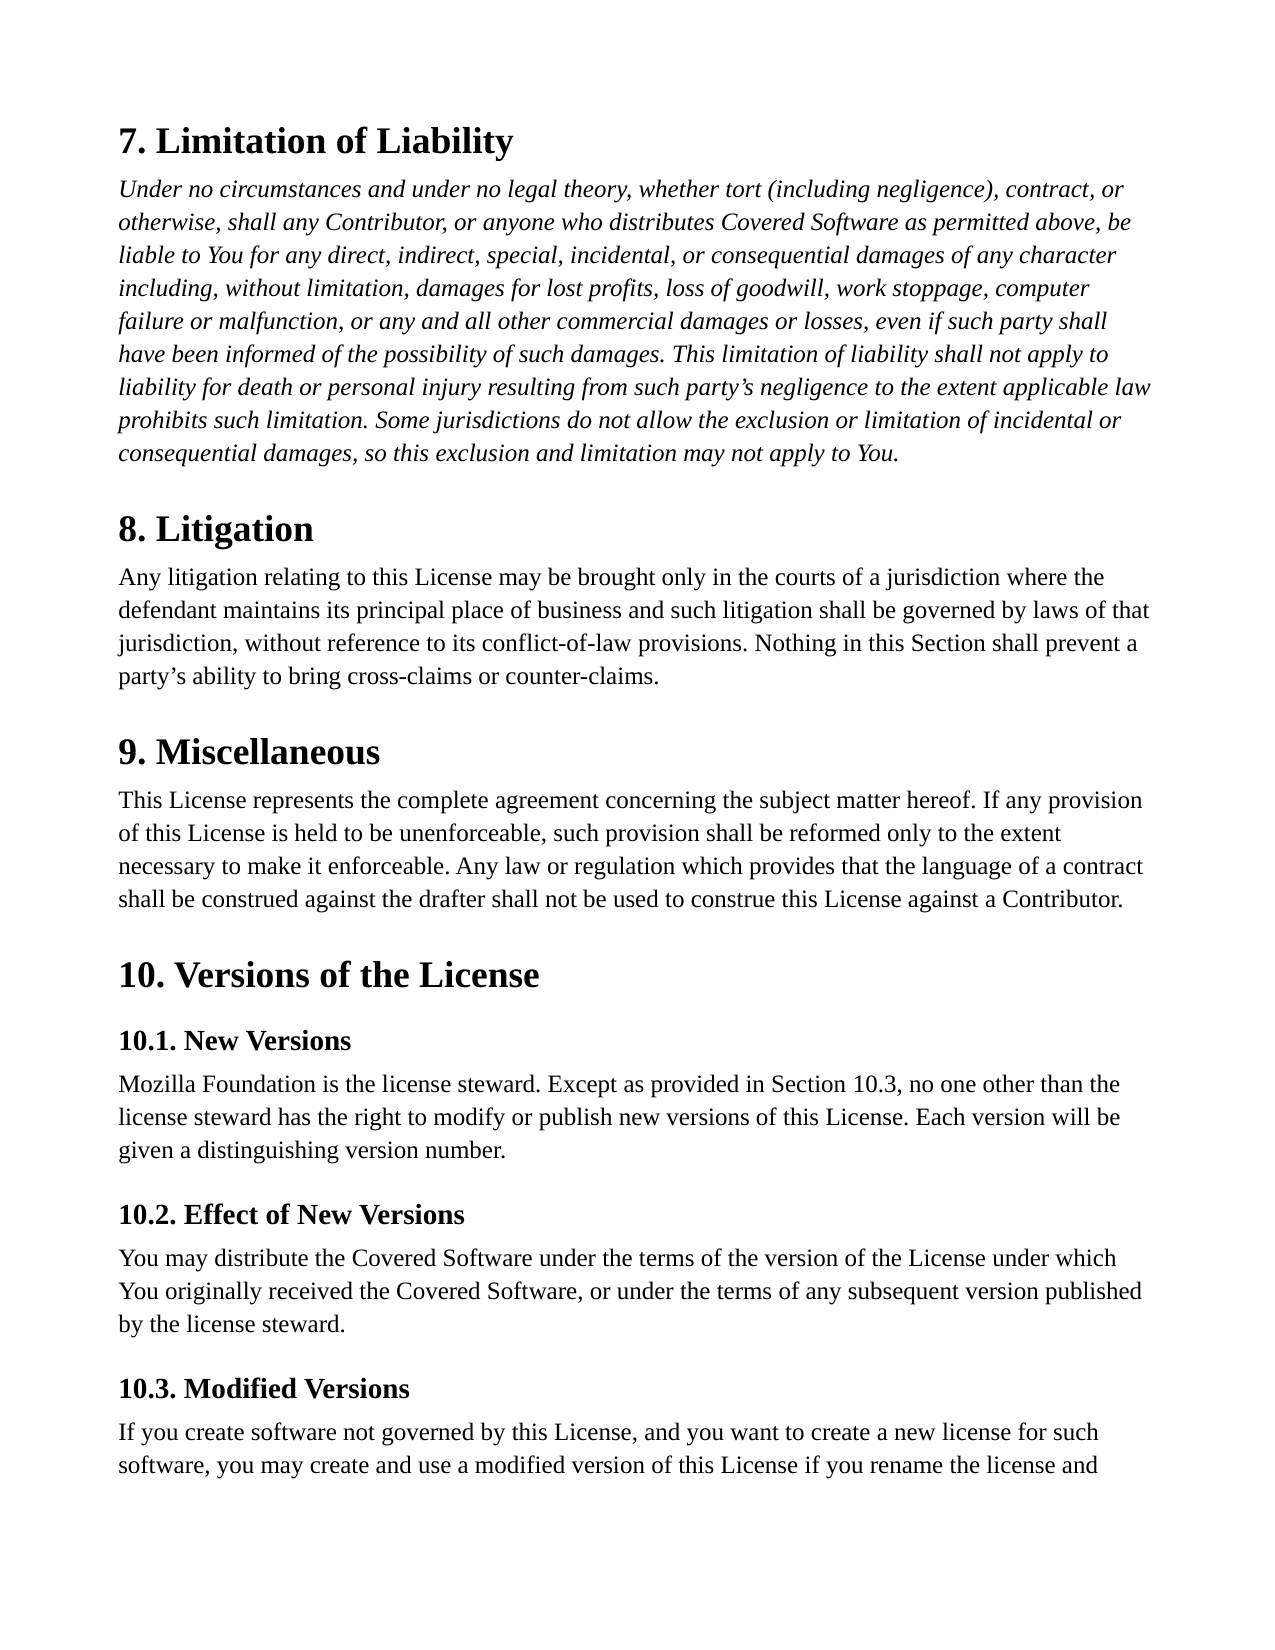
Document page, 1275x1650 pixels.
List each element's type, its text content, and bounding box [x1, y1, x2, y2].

subtitle 7. Limitation of Liability [118, 118, 1157, 161]
subtitle 10.3. Modified Versions [118, 1371, 1157, 1405]
subtitle 10.2. Effect of New Versions [118, 1197, 1157, 1231]
text If you create software not governed by this License, and you want to create a new license for such software, you may create and use a modified version of this License if you rename the license and [118, 1417, 1157, 1479]
text This License represents the complete agreement concerning the subject matter hereof. If any provision of this License is held to be unenforceable, such provision shall be reformed only to the extent necessary to make it enforceable. Any law or regulation which provides that the language of a contract shall be construed against the drafter shall not be used to construe this License against a Contributor. [118, 785, 1157, 913]
text Any litigation relating to this License may be brought only in the courts of a jurisdiction where the defendant maintains its principal place of business and such litigation shall be governed by laws of that jurisdiction, without reference to its conflict-of-law provisions. Nothing in this Section shall prevent a party’s ability to bring cross-claims or counter-claims. [118, 562, 1157, 690]
text Under no circumstances and under no legal theory, whether tort (including negligence), contract, or otherwise, shall any Contributor, or anyone who distributes Covered Software as permitted above, be liable to You for any direct, indirect, special, incidental, or consequential damages of any character including, without limitation, damages for lost profits, loss of goodwill, work stoppage, computer failure or malfunction, or any and all other commercial damages or losses, even if such party shall have been informed of the possibility of such damages. This limitation of liability shall not apply to liability for death or personal injury resulting from such party’s negligence to the extent applicable law prohibits such limitation. Some jurisdictions do not allow the exclusion or limitation of incidental or consequential damages, so this exclusion and limitation may not apply to You. [118, 174, 1157, 467]
subtitle 8. Litigation [118, 506, 1157, 549]
text Mozilla Foundation is the license steward. Except as provided in Section 10.3, no one other than the license steward has the right to modify or publish new versions of this License. Each version will be given a distinguishing version number. [118, 1069, 1157, 1164]
subtitle 10.1. New Versions [118, 1023, 1157, 1056]
subtitle 9. Miscellaneous [118, 729, 1157, 773]
text You may distribute the Covered Software under the terms of the version of the License under which You originally received the Covered Software, or under the terms of any subsequent version published by the license steward. [118, 1243, 1157, 1338]
subtitle 10. Versions of the License [118, 953, 1157, 996]
